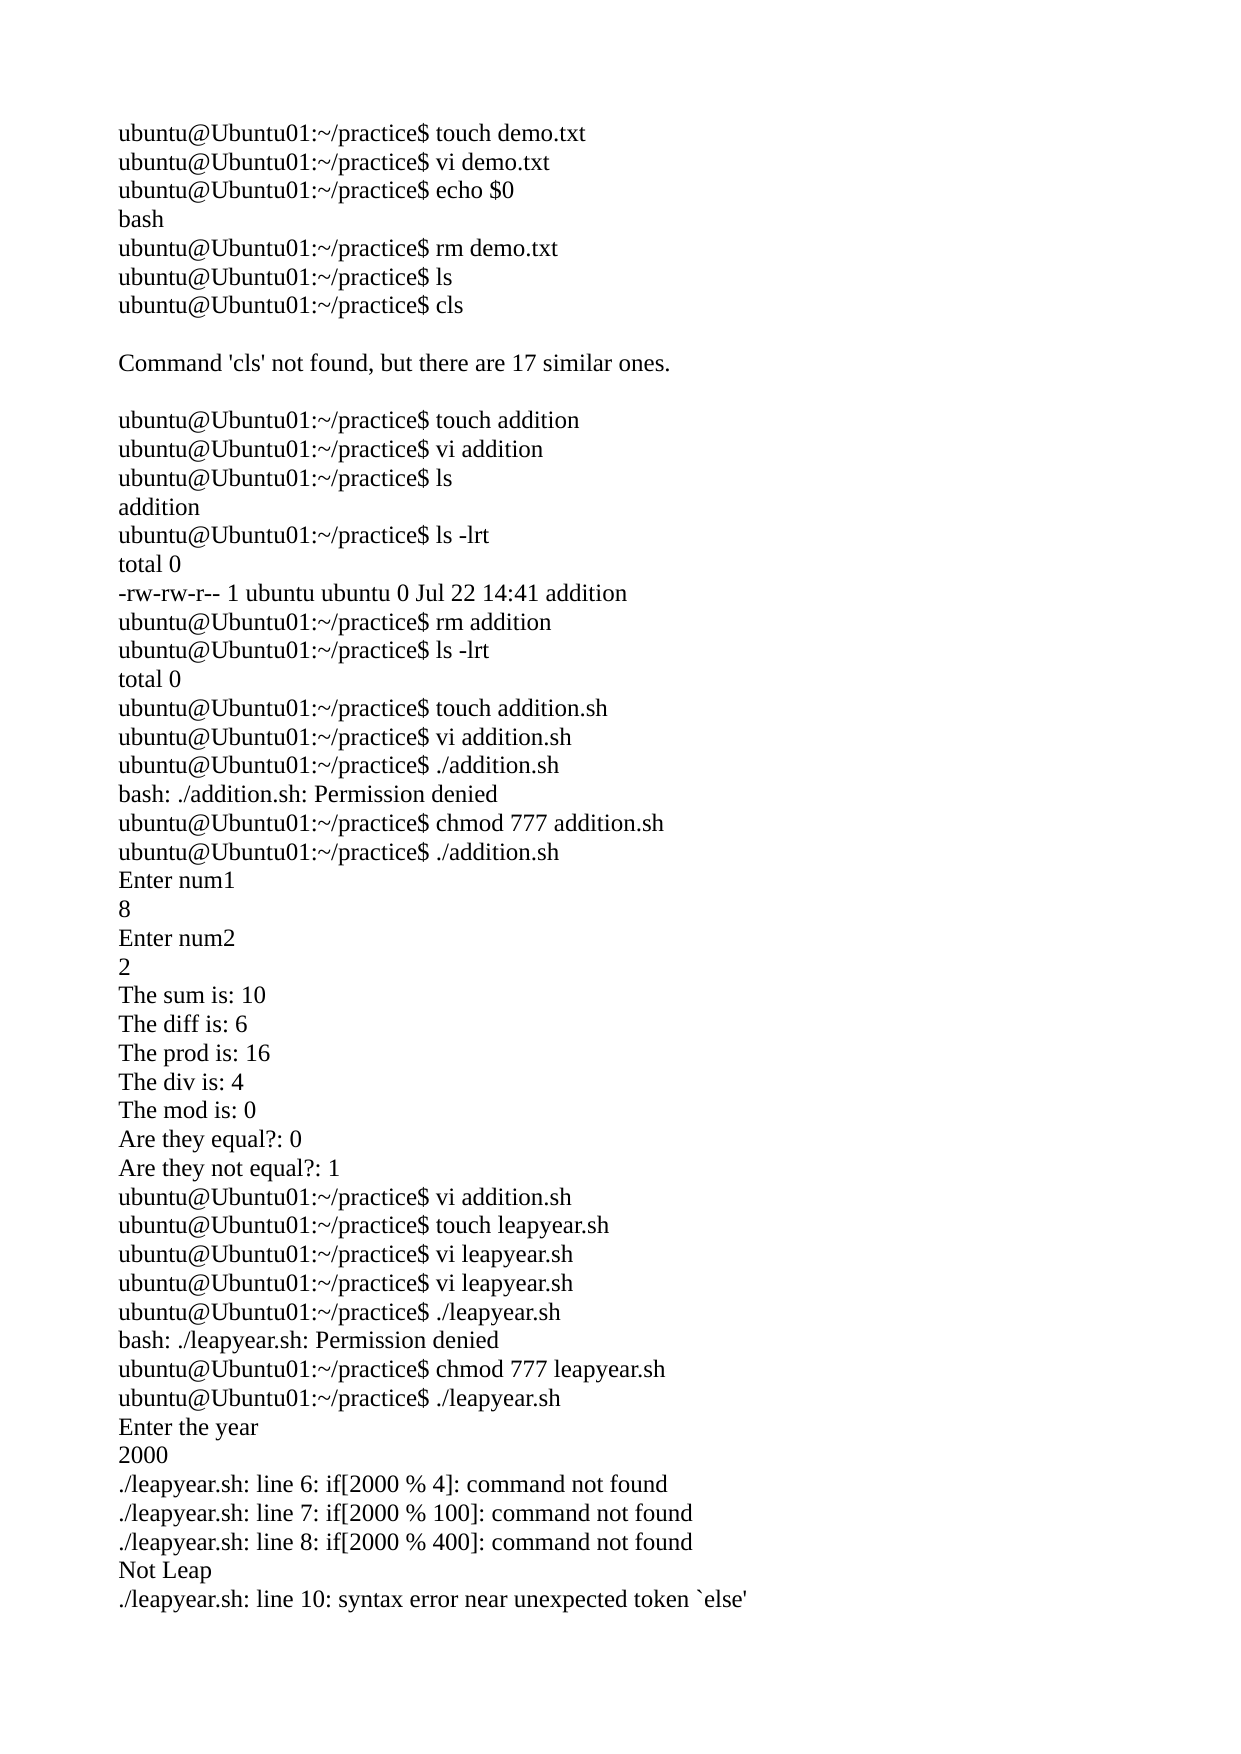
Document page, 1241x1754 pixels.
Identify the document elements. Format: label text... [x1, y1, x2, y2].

text ubuntu@Ubuntu01:~/practice$ ./leapyear.sh [118, 1383, 1122, 1412]
text ubuntu@Ubuntu01:~/practice$ chmod 777 leapyear.sh [118, 1354, 1122, 1383]
text ubuntu@Ubuntu01:~/practice$ vi leapyear.sh [118, 1239, 1122, 1268]
text 8 [118, 894, 1122, 923]
text ubuntu@Ubuntu01:~/practice$ rm addition [118, 607, 1122, 636]
text bash: ./addition.sh: Permission denied [118, 779, 1122, 808]
text ./leapyear.sh: line 10: syntax error near unexpected token `else' [118, 1584, 1122, 1613]
text ubuntu@Ubuntu01:~/practice$ vi addition.sh [118, 722, 1122, 751]
text 2000 [118, 1441, 1122, 1469]
text 2 [118, 952, 1122, 981]
text ./leapyear.sh: line 8: if[2000 % 400]: command not found [118, 1527, 1122, 1556]
text ubuntu@Ubuntu01:~/practice$ chmod 777 addition.sh [118, 808, 1122, 837]
text Command 'cls' not found, but there are 17 similar ones. [118, 348, 1122, 377]
text ubuntu@Ubuntu01:~/practice$ ./addition.sh [118, 837, 1122, 866]
text The diff is: 6 [118, 1009, 1122, 1038]
text ubuntu@Ubuntu01:~/practice$ cls [118, 291, 1122, 319]
text -rw-rw-r-- 1 ubuntu ubuntu 0 Jul 22 14:41 addition [118, 578, 1122, 607]
text ubuntu@Ubuntu01:~/practice$ ls -lrt [118, 521, 1122, 549]
text addition [118, 492, 1122, 521]
text Are they not equal?: 1 [118, 1153, 1122, 1182]
text ubuntu@Ubuntu01:~/practice$ ls -lrt [118, 636, 1122, 664]
text Are they equal?: 0 [118, 1124, 1122, 1153]
text ubuntu@Ubuntu01:~/practice$ vi addition.sh [118, 1182, 1122, 1211]
text The sum is: 10 [118, 981, 1122, 1009]
text Enter num2 [118, 923, 1122, 952]
text ./leapyear.sh: line 6: if[2000 % 4]: command not found [118, 1469, 1122, 1498]
text ubuntu@Ubuntu01:~/practice$ touch addition [118, 406, 1122, 434]
text ubuntu@Ubuntu01:~/practice$ touch leapyear.sh [118, 1211, 1122, 1239]
text ubuntu@Ubuntu01:~/practice$ vi leapyear.sh [118, 1268, 1122, 1297]
text The div is: 4 [118, 1067, 1122, 1096]
text ubuntu@Ubuntu01:~/practice$ ls [118, 463, 1122, 492]
text Not Leap [118, 1556, 1122, 1584]
text ubuntu@Ubuntu01:~/practice$ vi demo.txt [118, 147, 1122, 176]
text total 0 [118, 549, 1122, 578]
text ubuntu@Ubuntu01:~/practice$ ./leapyear.sh [118, 1297, 1122, 1326]
text ./leapyear.sh: line 7: if[2000 % 100]: command not found [118, 1498, 1122, 1527]
text ubuntu@Ubuntu01:~/practice$ touch demo.txt [118, 118, 1122, 147]
text bash [118, 204, 1122, 233]
text ubuntu@Ubuntu01:~/practice$ echo $0 [118, 176, 1122, 204]
text ubuntu@Ubuntu01:~/practice$ ls [118, 262, 1122, 291]
text ubuntu@Ubuntu01:~/practice$ rm demo.txt [118, 233, 1122, 262]
text ubuntu@Ubuntu01:~/practice$ vi addition [118, 434, 1122, 463]
text Enter the year [118, 1412, 1122, 1441]
text ubuntu@Ubuntu01:~/practice$ touch addition.sh [118, 693, 1122, 722]
text The mod is: 0 [118, 1096, 1122, 1124]
text ubuntu@Ubuntu01:~/practice$ ./addition.sh [118, 751, 1122, 779]
text total 0 [118, 664, 1122, 693]
text Enter num1 [118, 866, 1122, 894]
text bash: ./leapyear.sh: Permission denied [118, 1326, 1122, 1354]
text The prod is: 16 [118, 1038, 1122, 1067]
